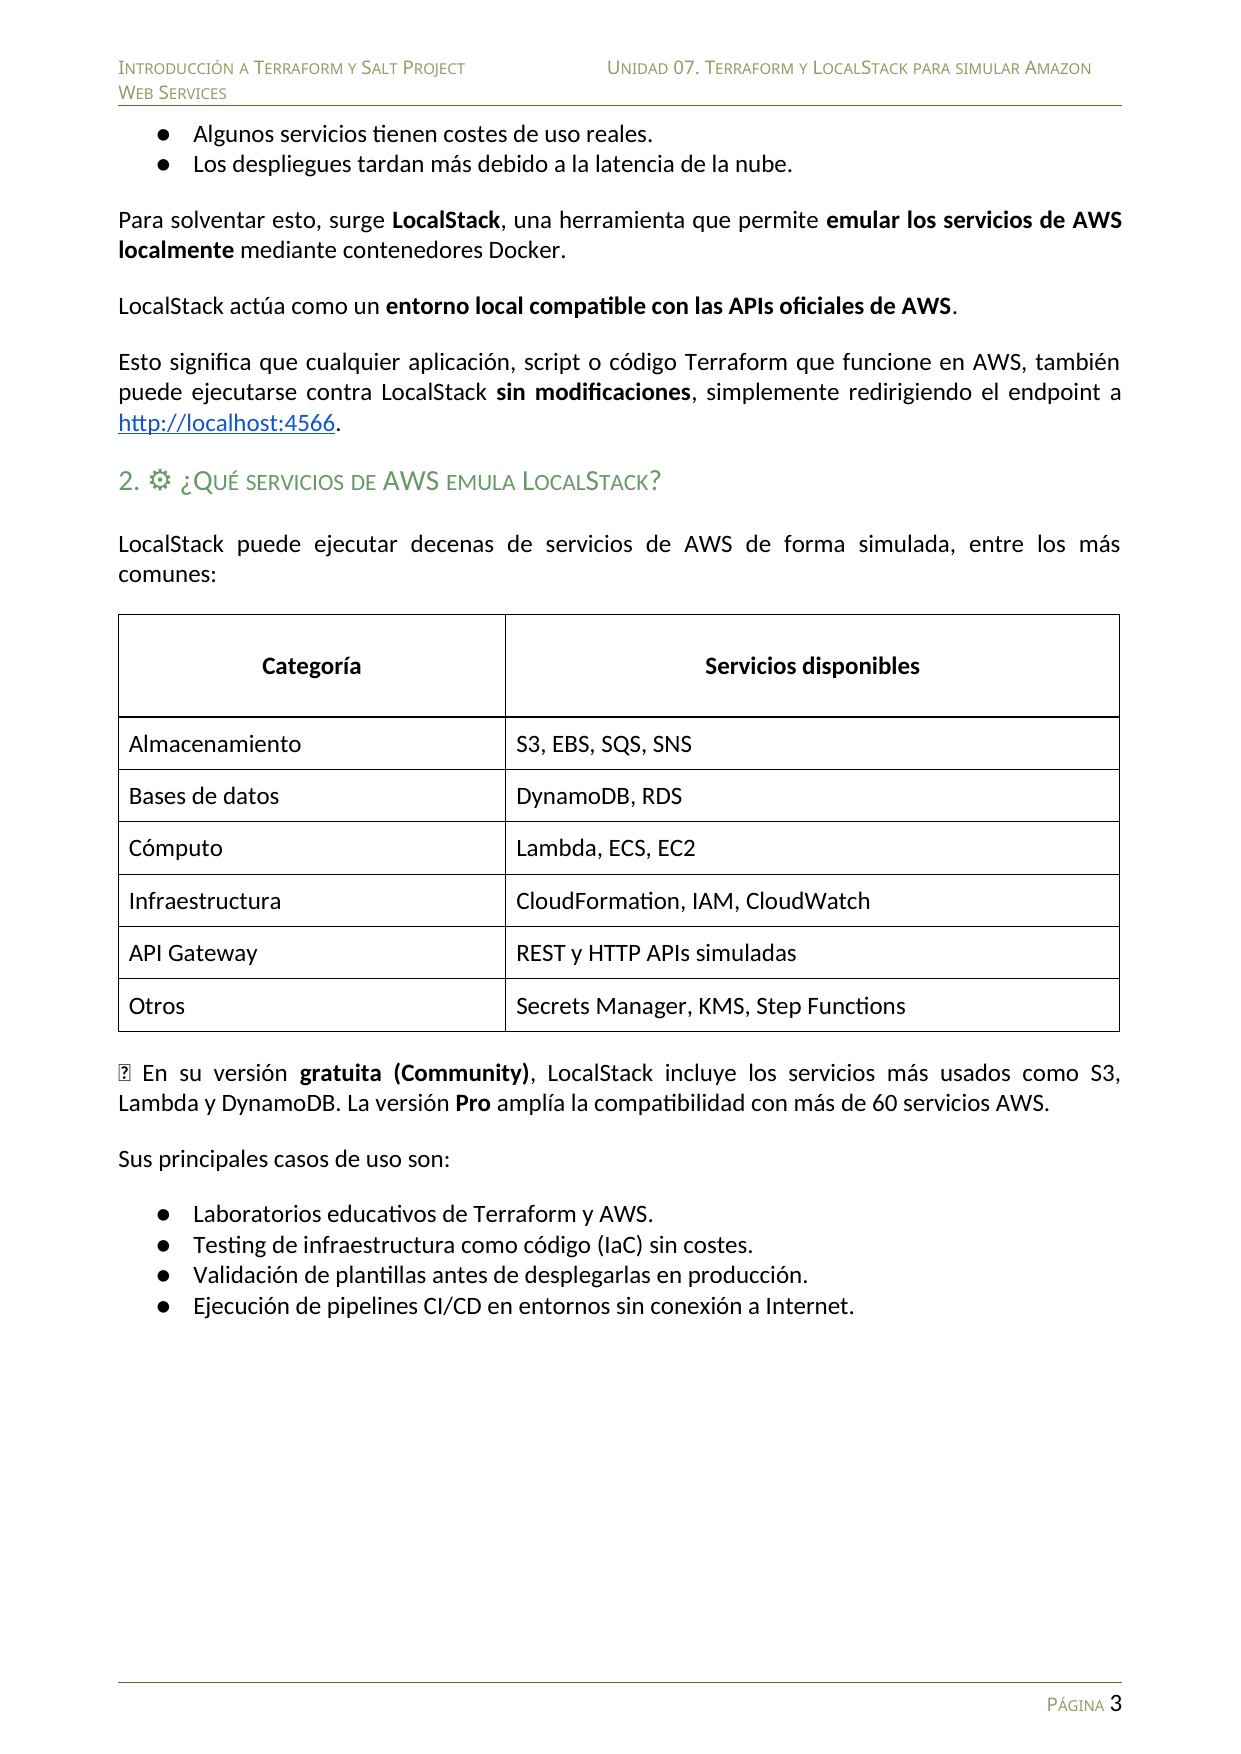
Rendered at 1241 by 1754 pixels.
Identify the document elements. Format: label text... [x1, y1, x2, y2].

table_cell Lambda, ECS, EC2 [506, 822, 1119, 873]
list Laboratorios educativos de Terraform y AWS. [156, 1198, 1122, 1229]
table_cell S3, EBS, SQS, SNS [506, 718, 1119, 769]
table_cell REST y HTTP APIs simuladas [506, 927, 1119, 978]
list Algunos servicios tienen costes de uso reales. [156, 118, 1122, 148]
table_cell CloudFormation, IAM, CloudWatch [506, 875, 1119, 926]
table_cell API Gateway [119, 927, 505, 978]
table_header Servicios disponibles [506, 615, 1119, 716]
table_cell Otros [119, 979, 505, 1031]
text LocalStack actúa como un entorno local compatible con las APIs oficiales de AWS. [118, 290, 1122, 321]
table_header Categoría [119, 615, 505, 716]
text Sus principales casos de uso son: [118, 1143, 1122, 1173]
table_cell Bases de datos [119, 770, 505, 821]
subtitle 2. ⚙️ ¿Qué servicios de AWS emula LocalStack? [118, 462, 1122, 498]
list Ejecución de pipelines CI/CD en entornos sin conexión a Internet. [156, 1290, 1122, 1320]
table_cell Almacenamiento [119, 718, 505, 769]
table_cell Secrets Manager, KMS, Step Functions [506, 979, 1119, 1031]
list Testing de infraestructura como código (IaC) sin costes. [156, 1229, 1122, 1259]
list Validación de plantillas antes de desplegarlas en producción. [156, 1259, 1122, 1290]
text Esto significa que cualquier aplicación, script o código Terraform que funcione en AWS, también puede ejecutarse contra LocalStack sin modificaciones, simplemente redirigiendo el endpoint a http://localhost:4566. [118, 346, 1122, 437]
text LocalStack puede ejecutar decenas de servicios de AWS de forma simulada, entre los más comunes: [118, 528, 1122, 589]
table_cell Cómputo [119, 822, 505, 873]
text 💡 En su versión gratuita (Community), LocalStack incluye los servicios más usados como S3, Lambda y DynamoDB. La versión Pro amplía la compatibilidad con más de 60 servicios AWS. [118, 1057, 1122, 1118]
list Los despliegues tardan más debido a la latencia de la nube. [156, 148, 1122, 179]
table_cell Infraestructura [119, 875, 505, 926]
text Para solventar esto, surge LocalStack, una herramienta que permite emular los servicios de AWS localmente mediante contenedores Docker. [118, 204, 1122, 265]
table_cell DynamoDB, RDS [506, 770, 1119, 821]
